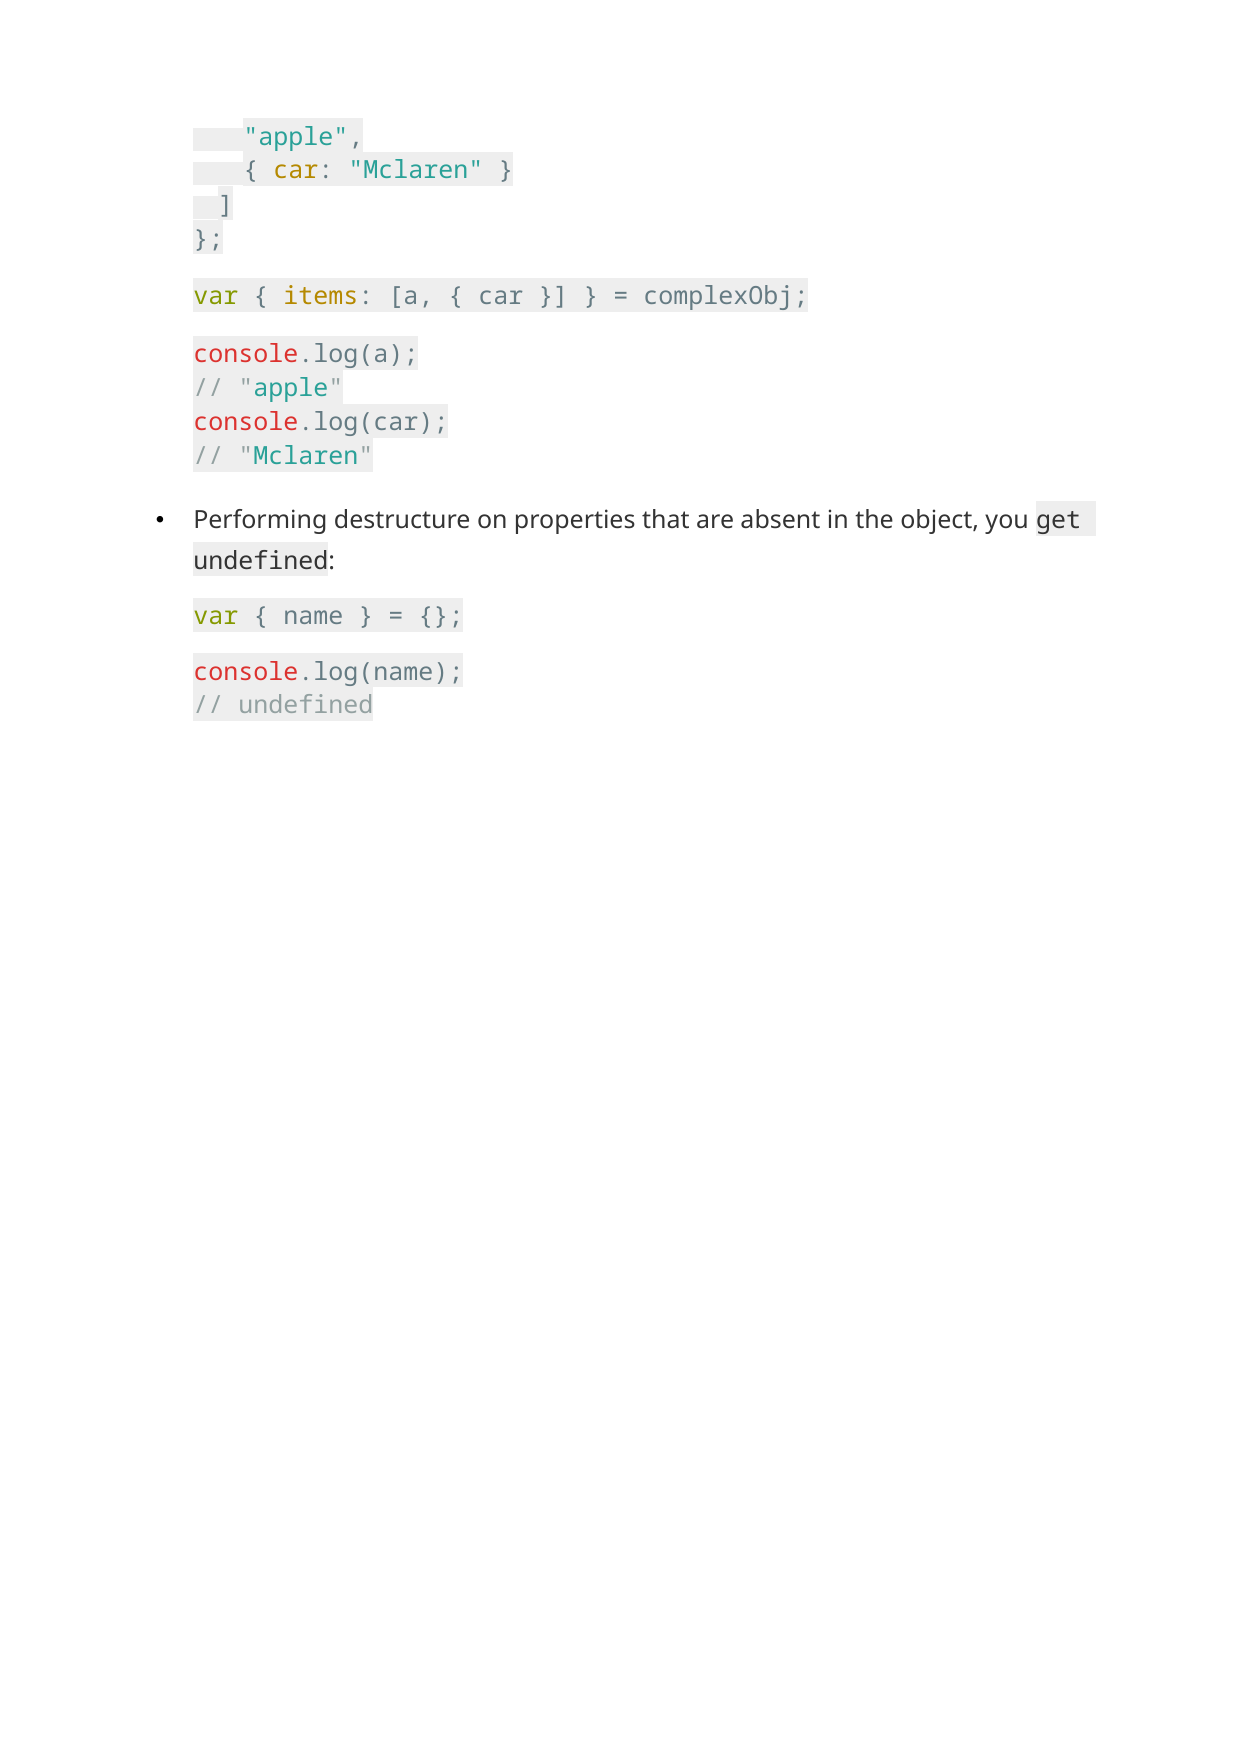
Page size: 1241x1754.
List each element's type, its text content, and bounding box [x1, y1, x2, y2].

list "apple", [156, 118, 1122, 152]
list { car: "Mclaren" } [156, 152, 1122, 186]
list var { items: [a, { car }] } = complexObj; [156, 278, 1122, 312]
list // "apple" [156, 370, 1122, 404]
list // "Mclaren" [156, 438, 1122, 472]
list console.log(name); [156, 653, 1122, 687]
list ] [156, 186, 1122, 220]
list Performing destructure on properties that are absent in the object, you get undefined: [156, 501, 1122, 576]
list console.log(car); [156, 404, 1122, 438]
list console.log(a); [156, 336, 1122, 370]
list var { name } = {}; [156, 598, 1122, 632]
list // undefined [156, 687, 1122, 721]
list }; [156, 220, 1122, 254]
